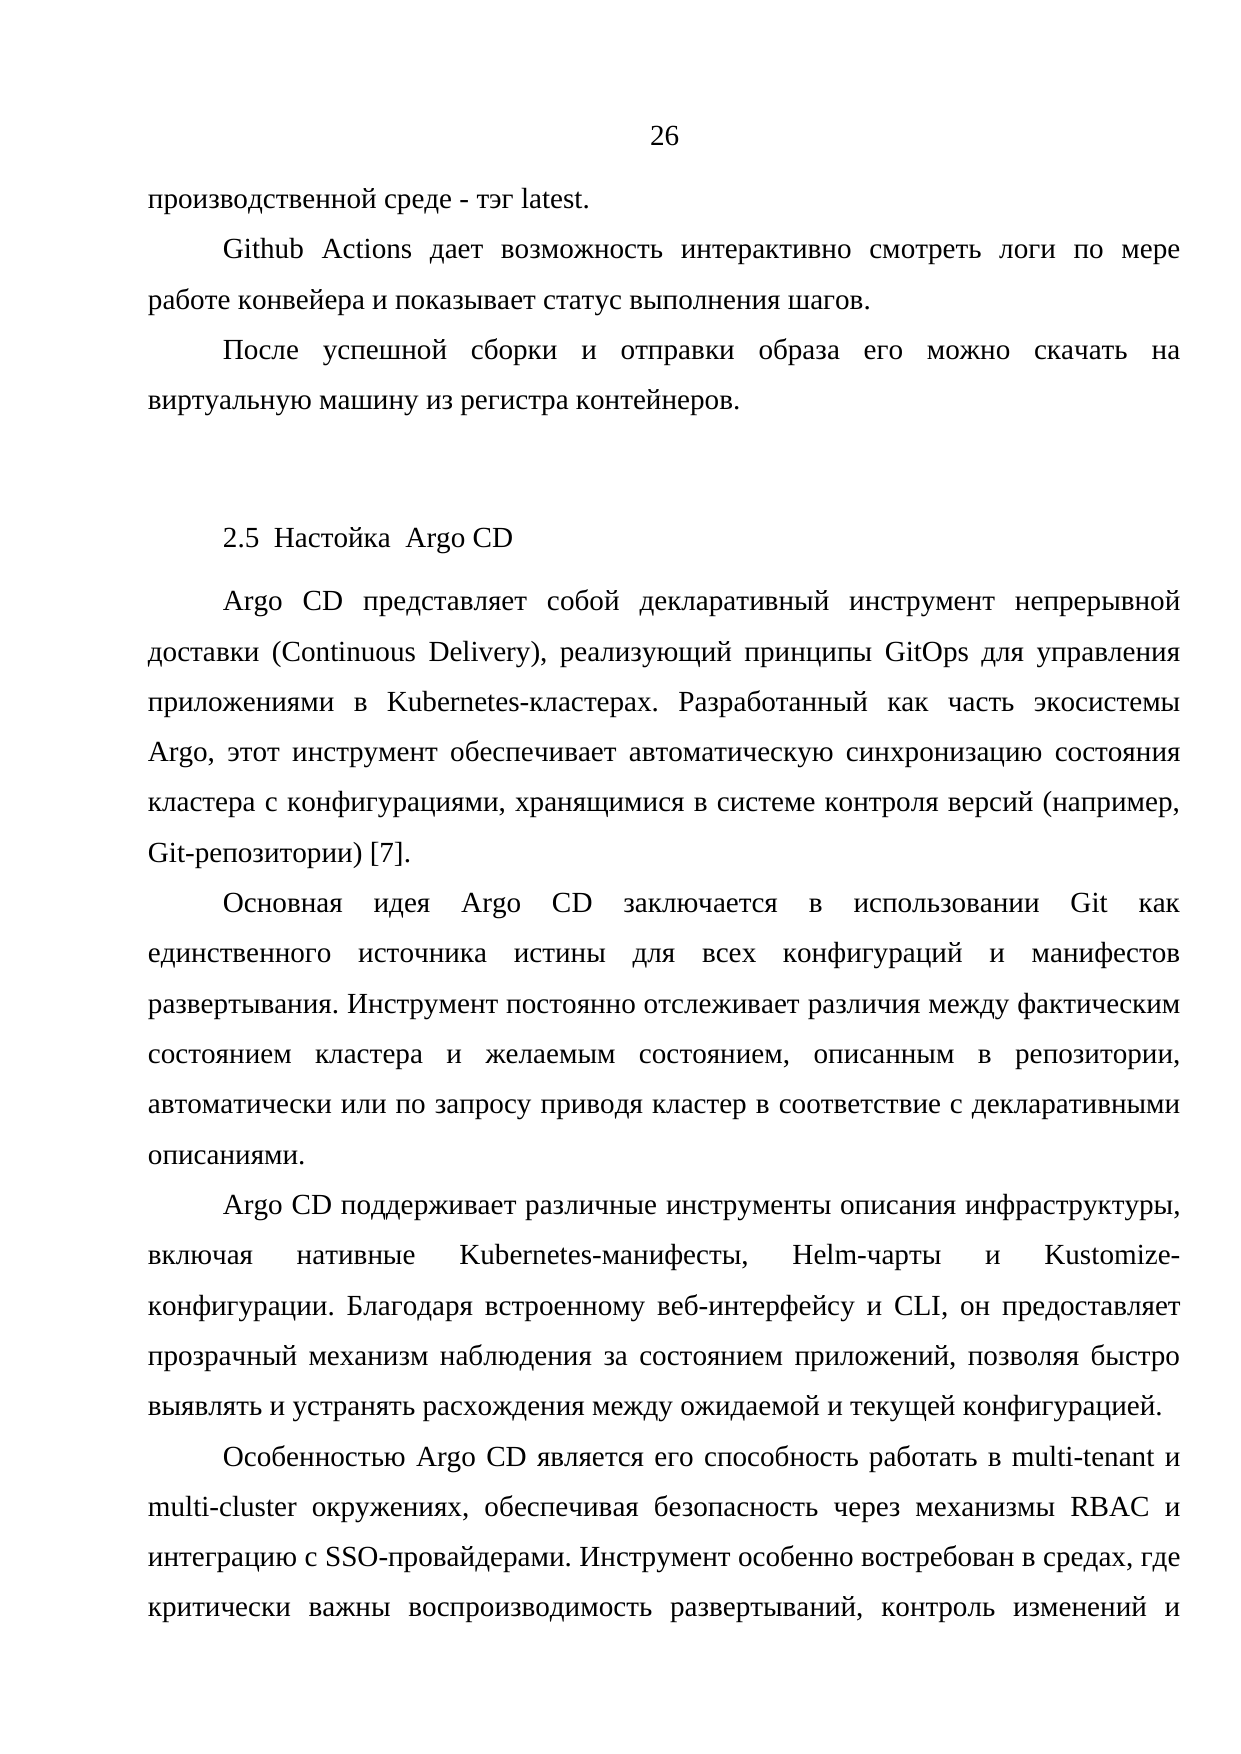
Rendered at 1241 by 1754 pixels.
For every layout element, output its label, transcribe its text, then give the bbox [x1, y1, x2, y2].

text Особенностью Argo CD является его способность работать в multi-tenant и multi-cluster окружениях, обеспечивая безопасность через механизмы RBAC и интеграцию с SSO-провайдерами. Инструмент особенно востребован в средах, где критически важны воспроизводимость развертываний, контроль изменений и [148, 1439, 1181, 1623]
text Argo CD представляет собой декларативный инструмент непрерывной доставки (Continuous Delivery), реализующий принципы GitOps для управления приложениями в Kubernetes-кластерах. Разработанный как часть экосистемы Argo, этот инструмент обеспечивает автоматическую синхронизацию состояния кластера с конфигурациями, хранящимися в системе контроля версий (например, Git-репозитории) [7]. [148, 583, 1181, 868]
text Argo CD поддерживает различные инструменты описания инфраструктуры, включая нативные Kubernetes-манифесты, Helm-чарты и Kustomize-конфигурации. Благодаря встроенному веб-интерфейсу и CLI, он предоставляет прозрачный механизм наблюдения за состоянием приложений, позволяя быстро выявлять и устранять расхождения между ожидаемой и текущей конфигурацией. [148, 1187, 1181, 1422]
text производственной среде - тэг latest. [148, 181, 1181, 215]
text Основная идея Argo CD заключается в использовании Git как единственного источника истины для всех конфигураций и манифестов развертывания. Инструмент постоянно отслеживает различия между фактическим состоянием кластера и желаемым состоянием, описанным в репозитории, автоматически или по запросу приводя кластер в соответствие с декларативными описаниями. [148, 885, 1181, 1170]
text Github Actions дает возможность интерактивно смотреть логи по мере работе конвейера и показывает статус выполнения шагов. [148, 231, 1181, 315]
subtitle 2.5 Настойка Argo CD [148, 521, 1181, 554]
text После успешной сборки и отправки образа его можно скачать на виртуальную машину из регистра контейнеров. [148, 332, 1181, 416]
